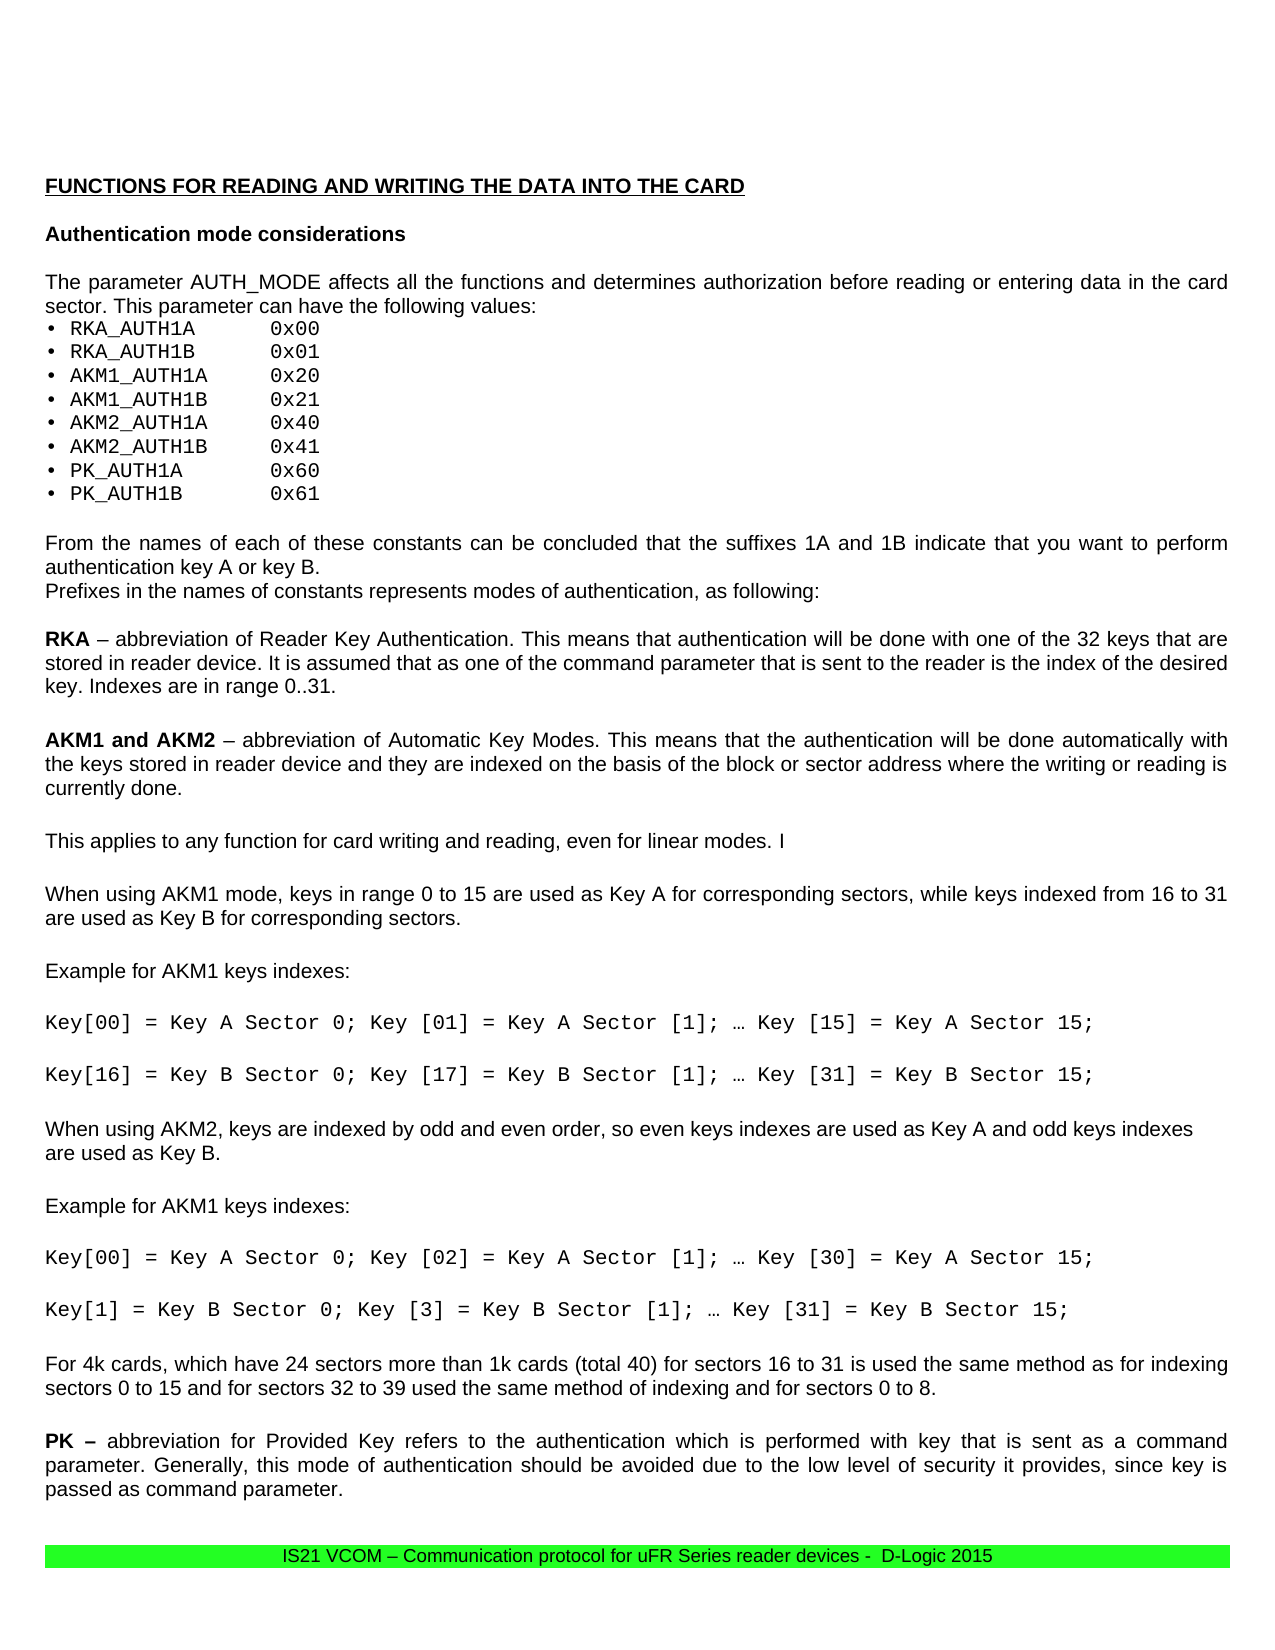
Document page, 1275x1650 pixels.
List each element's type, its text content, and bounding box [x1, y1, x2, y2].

text Key[00] = Key A Sector 0; Key [02] = Key A Sector [1]; … Key [30] = Key A Sector 15; [45, 1247, 1230, 1271]
text FUNCTIONS FOR READING AND WRITING THE DATA INTO THE CARD [45, 174, 1230, 198]
text When using AKM2, keys are indexed by odd and even order, so even keys indexes are used as Key A and odd keys indexes are used as Key B. [45, 1117, 1230, 1165]
text Key[00] = Key A Sector 0; Key [01] = Key A Sector [1]; … Key [15] = Key A Sector 15; [45, 1012, 1230, 1035]
text Example for AKM1 keys indexes: [45, 1194, 1230, 1218]
text • RKA_AUTH1A 0x00 [45, 318, 1230, 341]
text • AKM2_AUTH1B 0x41 [45, 436, 1230, 459]
text • AKM1_AUTH1B 0x21 [45, 389, 1230, 412]
text • PK_AUTH1A 0x60 [45, 459, 1230, 483]
text • PK_AUTH1B 0x61 [45, 483, 1230, 507]
text Authentication mode considerations [45, 222, 1230, 246]
text For 4k cards, which have 24 sectors more than 1k cards (total 40) for sectors 16 to 31 is used the same method as for indexing sectors 0 to 15 and for sectors 32 to 39 used the same method of indexing and for sectors 0 to 8. [45, 1352, 1230, 1400]
text Key[16] = Key B Sector 0; Key [17] = Key B Sector [1]; … Key [31] = Key B Sector 15; [45, 1064, 1230, 1088]
text When using AKM1 mode, keys in range 0 to 15 are used as Key A for corresponding sectors, while keys indexed from 16 to 31 are used as Key B for corresponding sectors. [45, 882, 1230, 929]
text • AKM2_AUTH1A 0x40 [45, 412, 1230, 436]
text Prefixes in the names of constants represents modes of authentication, as following: [45, 578, 1230, 602]
text AKM1 and AKM2 – abbreviation of Automatic Key Modes. This means that the authentication will be done automatically with the keys stored in reader device and they are indexed on the basis of the block or sector address where the writing or reading is currently done. [45, 727, 1230, 799]
text • AKM1_AUTH1A 0x20 [45, 365, 1230, 389]
text RKA – abbreviation of Reader Key Authentication. This means that authentication will be done with one of the 32 keys that are stored in reader device. It is assumed that as one of the command parameter that is sent to the reader is the index of the desired key. Indexes are in range 0..31. [45, 626, 1230, 698]
text Key[1] = Key B Sector 0; Key [3] = Key B Sector [1]; … Key [31] = Key B Sector 15; [45, 1299, 1230, 1323]
text Example for AKM1 keys indexes: [45, 959, 1230, 983]
text The parameter AUTH_MODE affects all the functions and determines authorization before reading or entering data in the card sector. This parameter can have the following values: [45, 270, 1230, 318]
text • RKA_AUTH1B 0x01 [45, 341, 1230, 365]
text This applies to any function for card writing and reading, even for linear modes. I [45, 828, 1230, 852]
text From the names of each of these constants can be concluded that the suffixes 1A and 1B indicate that you want to perform authentication key A or key B. [45, 531, 1230, 578]
text PK – abbreviation for Provided Key refers to the authentication which is performed with key that is sent as a command parameter. Generally, this mode of authentication should be avoided due to the low level of security it provides, since key is passed as command parameter. [45, 1429, 1230, 1501]
